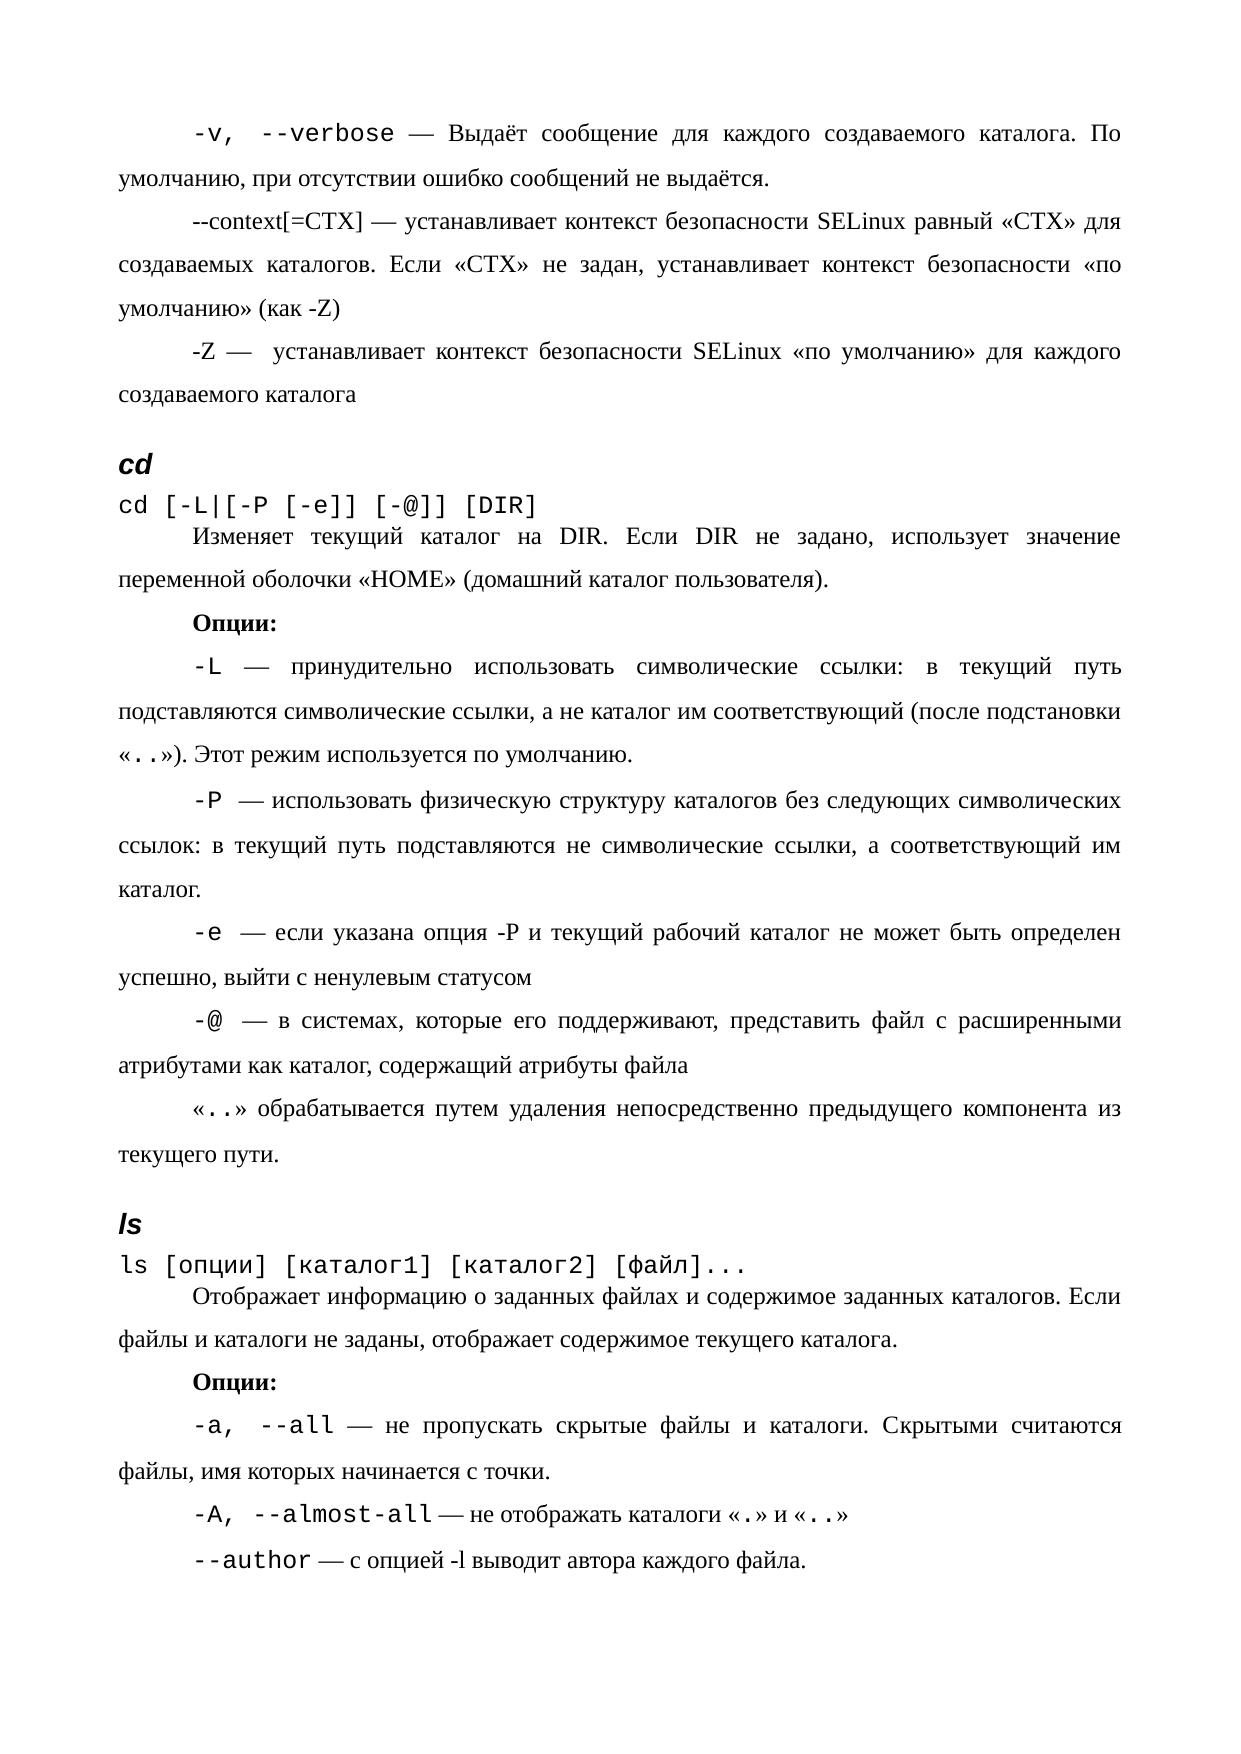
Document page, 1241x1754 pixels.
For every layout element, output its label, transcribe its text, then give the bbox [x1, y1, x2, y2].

text Опции: [118, 1367, 1122, 1396]
text -Z — устанавливает контекст безопасности SELinux «по умолчанию» для каждого создаваемого каталога [118, 336, 1122, 408]
text Опции: [118, 608, 1122, 636]
text --author — с опцией -l выводит автора каждого файла. [118, 1545, 1122, 1576]
text -A, --almost-all — не отображать каталоги «.» и «..» [118, 1499, 1122, 1530]
text -e — если указана опция -P и текущий рабочий каталог не может быть определен успешно, выйти с ненулевым статусом [118, 917, 1122, 991]
subtitle cd [118, 447, 1122, 481]
text cd [-L|[-P [-e]] [-@]] [DIR] [118, 493, 1122, 521]
text -a, --all — не пропускать скрытые файлы и каталоги. Скрытыми считаются файлы, имя которых начинается с точки. [118, 1411, 1122, 1484]
text -L — принудительно использовать символические ссылки: в текущий путь подставляются символические ссылки, а не каталог им соответствующий (после подстановки «..»). Этот режим используется по умолчанию. [118, 651, 1122, 770]
text -v, --verbose — Выдаёт сообщение для каждого создаваемого каталога. По умолчанию, при отсутствии ошибко сообщений не выдаётся. [118, 118, 1122, 192]
text Изменяет текущий каталог на DIR. Если DIR не задано, использует значение переменной оболочки «HOME» (домашний каталог пользователя). [118, 521, 1122, 593]
text --context[=CTX] — устанавливает контекст безопасности SELinux равный «CTX» для создаваемых каталогов. Если «CTX» не задан, устанавливает контекст безопасности «по умолчанию» (как -Z) [118, 206, 1122, 321]
text -P — использовать физическую структуру каталогов без следующих символических ссылок: в текущий путь подставляются не символические ссылки, а соответствующий им каталог. [118, 785, 1122, 902]
subtitle ls [118, 1207, 1122, 1240]
text ls [опции] [каталог1] [каталог2] [файл]... [118, 1253, 1122, 1281]
text -@ — в системах, которые его поддерживают, представить файл с расширенными атрибутами как каталог, содержащий атрибуты файла [118, 1005, 1122, 1079]
text «..» обрабатывается путем удаления непосредственно предыдущего компонента из текущего пути. [118, 1093, 1122, 1167]
text Отображает информацию о заданных файлах и содержимое заданных каталогов. Если файлы и каталоги не заданы, отображает содержимое текущего каталога. [118, 1281, 1122, 1353]
